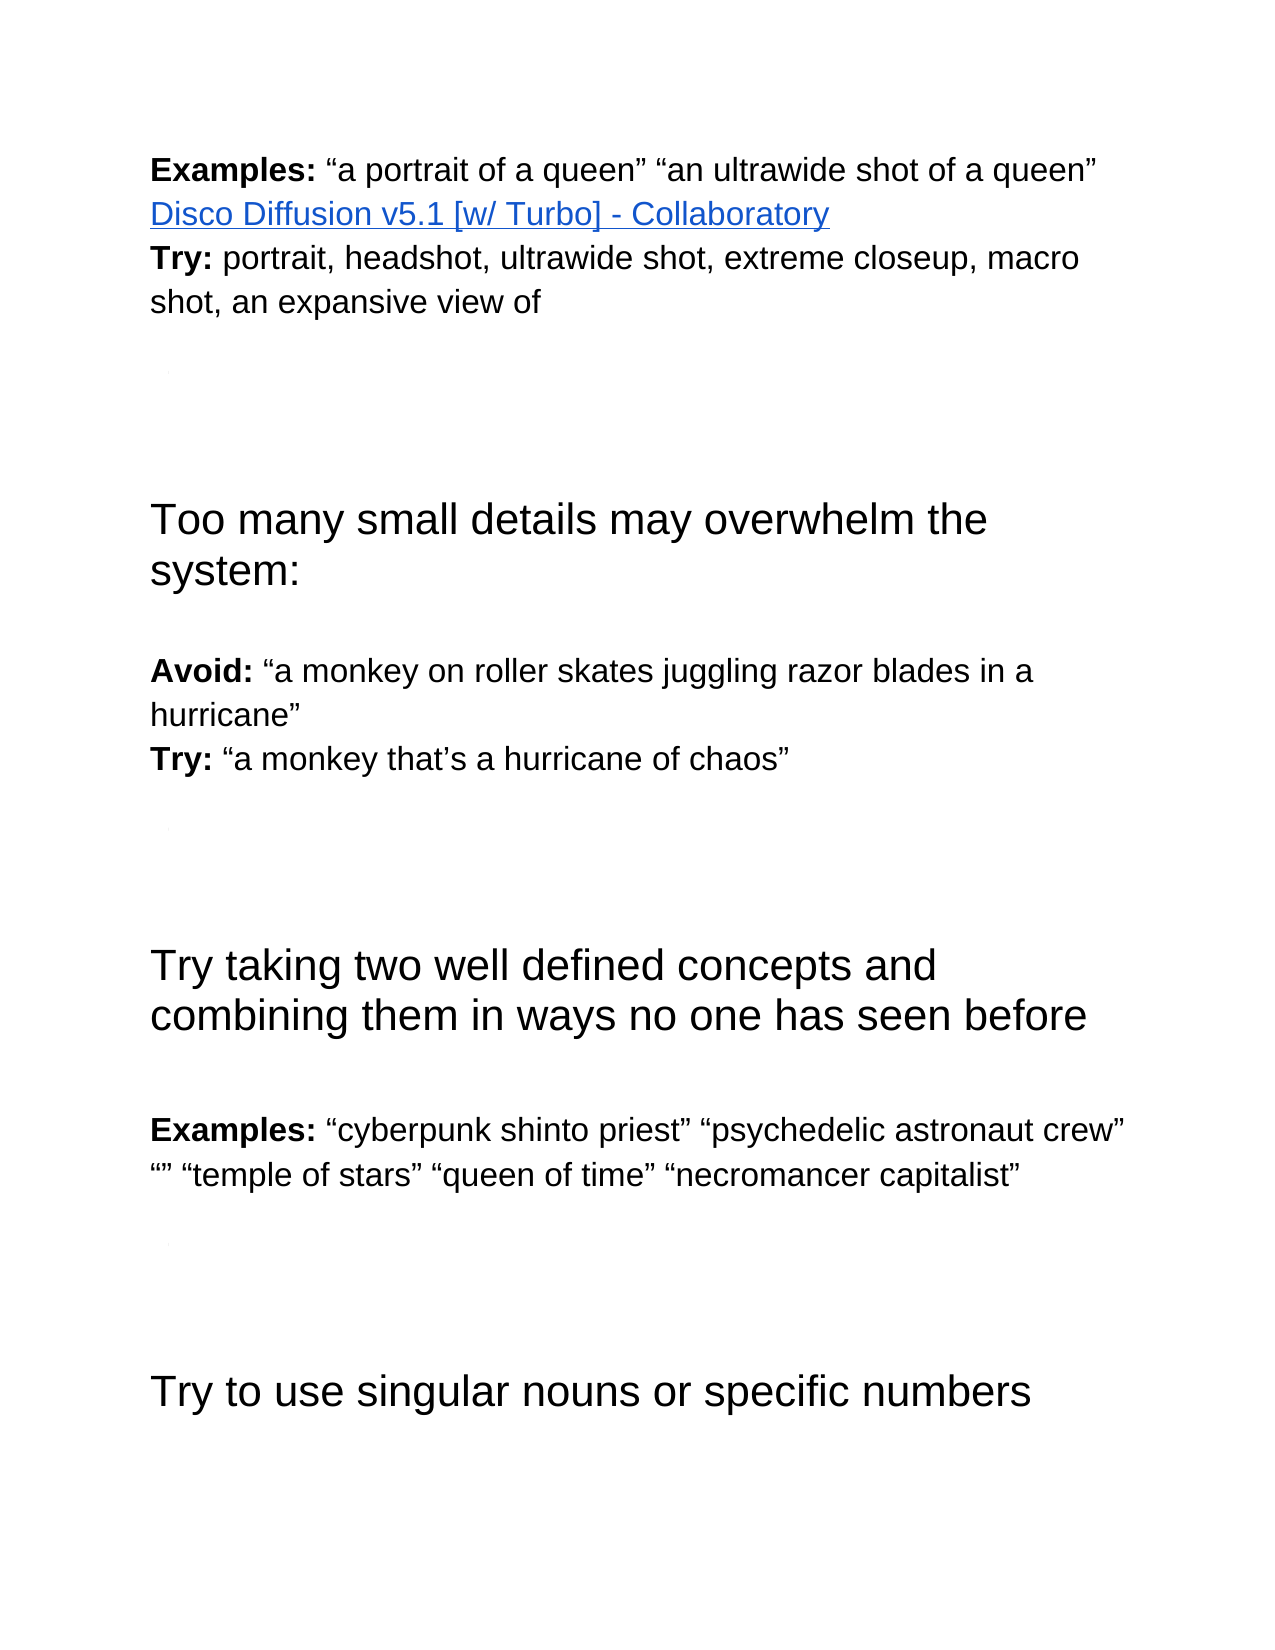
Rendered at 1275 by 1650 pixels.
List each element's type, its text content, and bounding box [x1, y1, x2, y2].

subtitle Try taking two well defined concepts and combining them in ways no one has seen before [150, 939, 1125, 1040]
text Avoid: “a monkey on roller skates juggling razor blades in a hurricane” [150, 651, 1125, 733]
text Try: “a monkey that’s a hurricane of chaos” [150, 739, 1125, 778]
text Disco Diffusion v5.1 [w/ Turbo] - Collaboratory [150, 194, 1125, 233]
text Try: portrait, headshot, ultrawide shot, extreme closeup, macro shot, an expansive view of [150, 238, 1125, 321]
subtitle Too many small details may overwhelm the system: [150, 494, 1125, 594]
subtitle Try to use singular nouns or specific numbers [150, 1366, 1125, 1416]
text Examples: “a portrait of a queen” “an ultrawide shot of a queen” [150, 150, 1125, 188]
text Examples: “cyberpunk shinto priest” “psychedelic astronaut crew” “” “temple of stars” “queen of time” “necromancer capitalist” [150, 1110, 1125, 1193]
